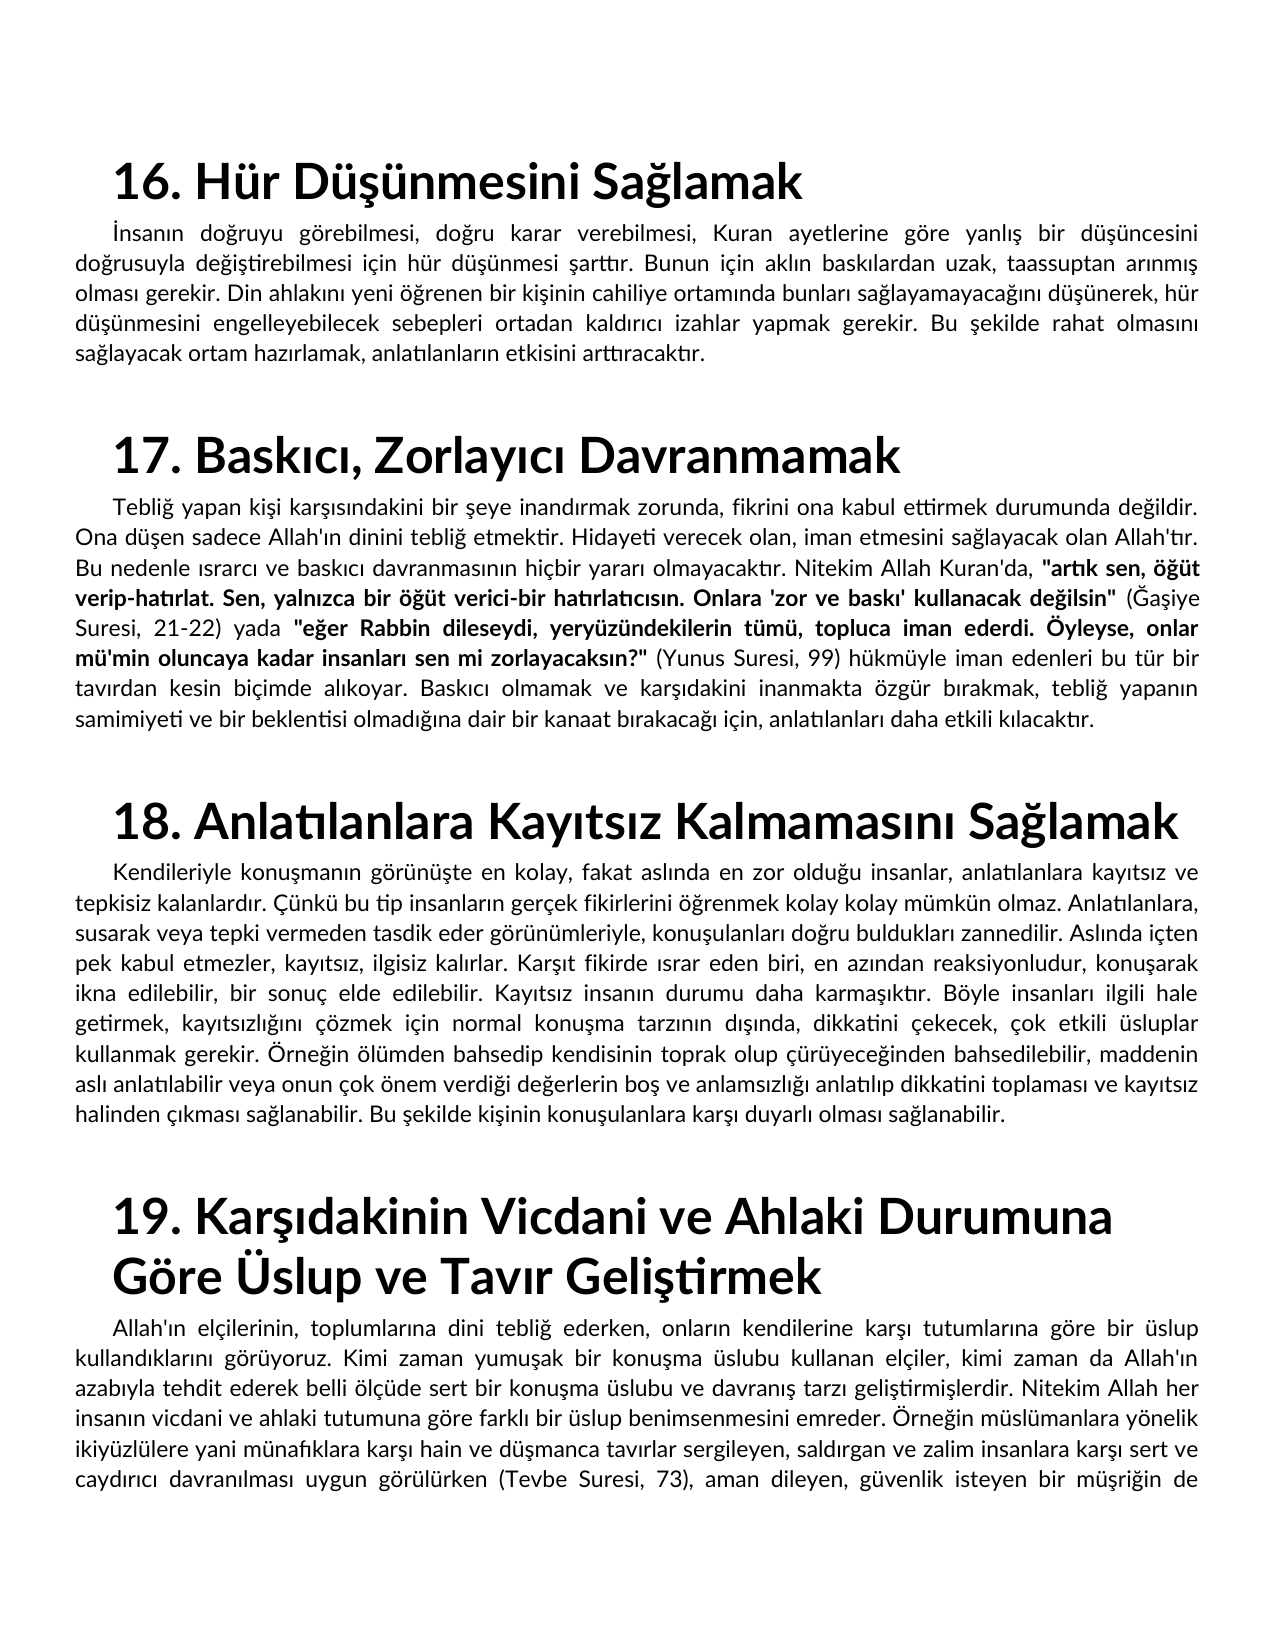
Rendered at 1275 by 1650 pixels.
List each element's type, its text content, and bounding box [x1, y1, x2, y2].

subtitle 17. Baskıcı, Zorlayıcı Davranmamak [112, 424, 1200, 484]
text Kendileriyle konuşmanın görünüşte en kolay, fakat aslında en zor olduğu insanlar, anlatılanlara kayıtsız ve tepkisiz kalanlardır. Çünkü bu tip insanların gerçek fikirlerini öğrenmek kolay kolay mümkün olmaz. Anlatılanlara, susarak veya tepki vermeden tasdik eder görünümleriyle, konuşulanları doğru buldukları zannedilir. Aslında içten pek kabul etmezler, kayıtsız, ilgisiz kalırlar. Karşıt fikirde ısrar eden biri, en azından reaksiyonludur, konuşarak ikna edilebilir, bir sonuç elde edilebilir. Kayıtsız insanın durumu daha karmaşıktır. Böyle insanları ilgili hale getirmek, kayıtsızlığını çözmek için normal konuşma tarzının dışında, dikkatini çekecek, çok etkili üsluplar kullanmak gerekir. Örneğin ölümden bahsedip kendisinin toprak olup çürüyeceğinden bahsedilebilir, maddenin aslı anlatılabilir veya onun çok önem verdiği değerlerin boş ve anlamsızlığı anlatılıp dikkatini toplaması ve kayıtsız halinden çıkması sağlanabilir. Bu şekilde kişinin konuşulanlara karşı duyarlı olması sağlanabilir. [75, 858, 1200, 1127]
text Allah'ın elçilerinin, toplumlarına dini tebliğ ederken, onların kendilerine karşı tutumlarına göre bir üslup kullandıklarını görüyoruz. Kimi zaman yumuşak bir konuşma üslubu kullanan elçiler, kimi zaman da Allah'ın azabıyla tehdit ederek belli ölçüde sert bir konuşma üslubu ve davranış tarzı geliştirmişlerdir. Nitekim Allah her insanın vicdani ve ahlaki tutumuna göre farklı bir üslup benimsenmesini emreder. Örneğin müslümanlara yönelik ikiyüzlülere yani münafıklara karşı hain ve düşmanca tavırlar sergileyen, saldırgan ve zalim insanlara karşı sert ve caydırıcı davranılması uygun görülürken (Tevbe Suresi, 73), aman dileyen, güvenlik isteyen bir müşriğin de [75, 1313, 1200, 1492]
subtitle 18. Anlatılanlara Kayıtsız Kalmamasını Sağlamak [112, 790, 1200, 850]
subtitle 16. Hür Düşünmesini Sağlamak [112, 150, 1200, 210]
text İnsanın doğruyu görebilmesi, doğru karar verebilmesi, Kuran ayetlerine göre yanlış bir düşüncesini doğrusuyla değiştirebilmesi için hür düşünmesi şarttır. Bunun için aklın baskılardan uzak, taassuptan arınmış olması gerekir. Din ahlakını yeni öğrenen bir kişinin cahiliye ortamında bunları sağlayamayacağını düşünerek, hür düşünmesini engelleyebilecek sebepleri ortadan kaldırıcı izahlar yapmak gerekir. Bu şekilde rahat olmasını sağlayacak ortam hazırlamak, anlatılanların etkisini arttıracaktır. [75, 218, 1200, 367]
text Tebliğ yapan kişi karşısındakini bir şeye inandırmak zorunda, fikrini ona kabul ettirmek durumunda değildir. Ona düşen sadece Allah'ın dinini tebliğ etmektir. Hidayeti verecek olan, iman etmesini sağlayacak olan Allah'tır. Bu nedenle ısrarcı ve baskıcı davranmasının hiçbir yararı olmayacaktır. Nitekim Allah Kuran'da, "artık sen, öğüt verip-hatırlat. Sen, yalnızca bir öğüt verici-bir hatırlatıcısın. Onlara 'zor ve baskı' kullanacak değilsin" (Ğaşiye Suresi, 21-22) yada "eğer Rabbin dileseydi, yeryüzündekilerin tümü, topluca iman ederdi. Öyleyse, onlar mü'min oluncaya kadar insanları sen mi zorlayacaksın?" (Yunus Suresi, 99) hükmüyle iman edenleri bu tür bir tavırdan kesin biçimde alıkoyar. Baskıcı olmamak ve karşıdakini inanmakta özgür bırakmak, tebliğ yapanın samimiyeti ve bir beklentisi olmadığına dair bir kanaat bırakacağı için, anlatılanları daha etkili kılacaktır. [75, 493, 1200, 732]
subtitle 19. Karşıdakinin Vicdani ve Ahlaki Durumuna Göre Üslup ve Tavır Geliştirmek [112, 1185, 1200, 1305]
